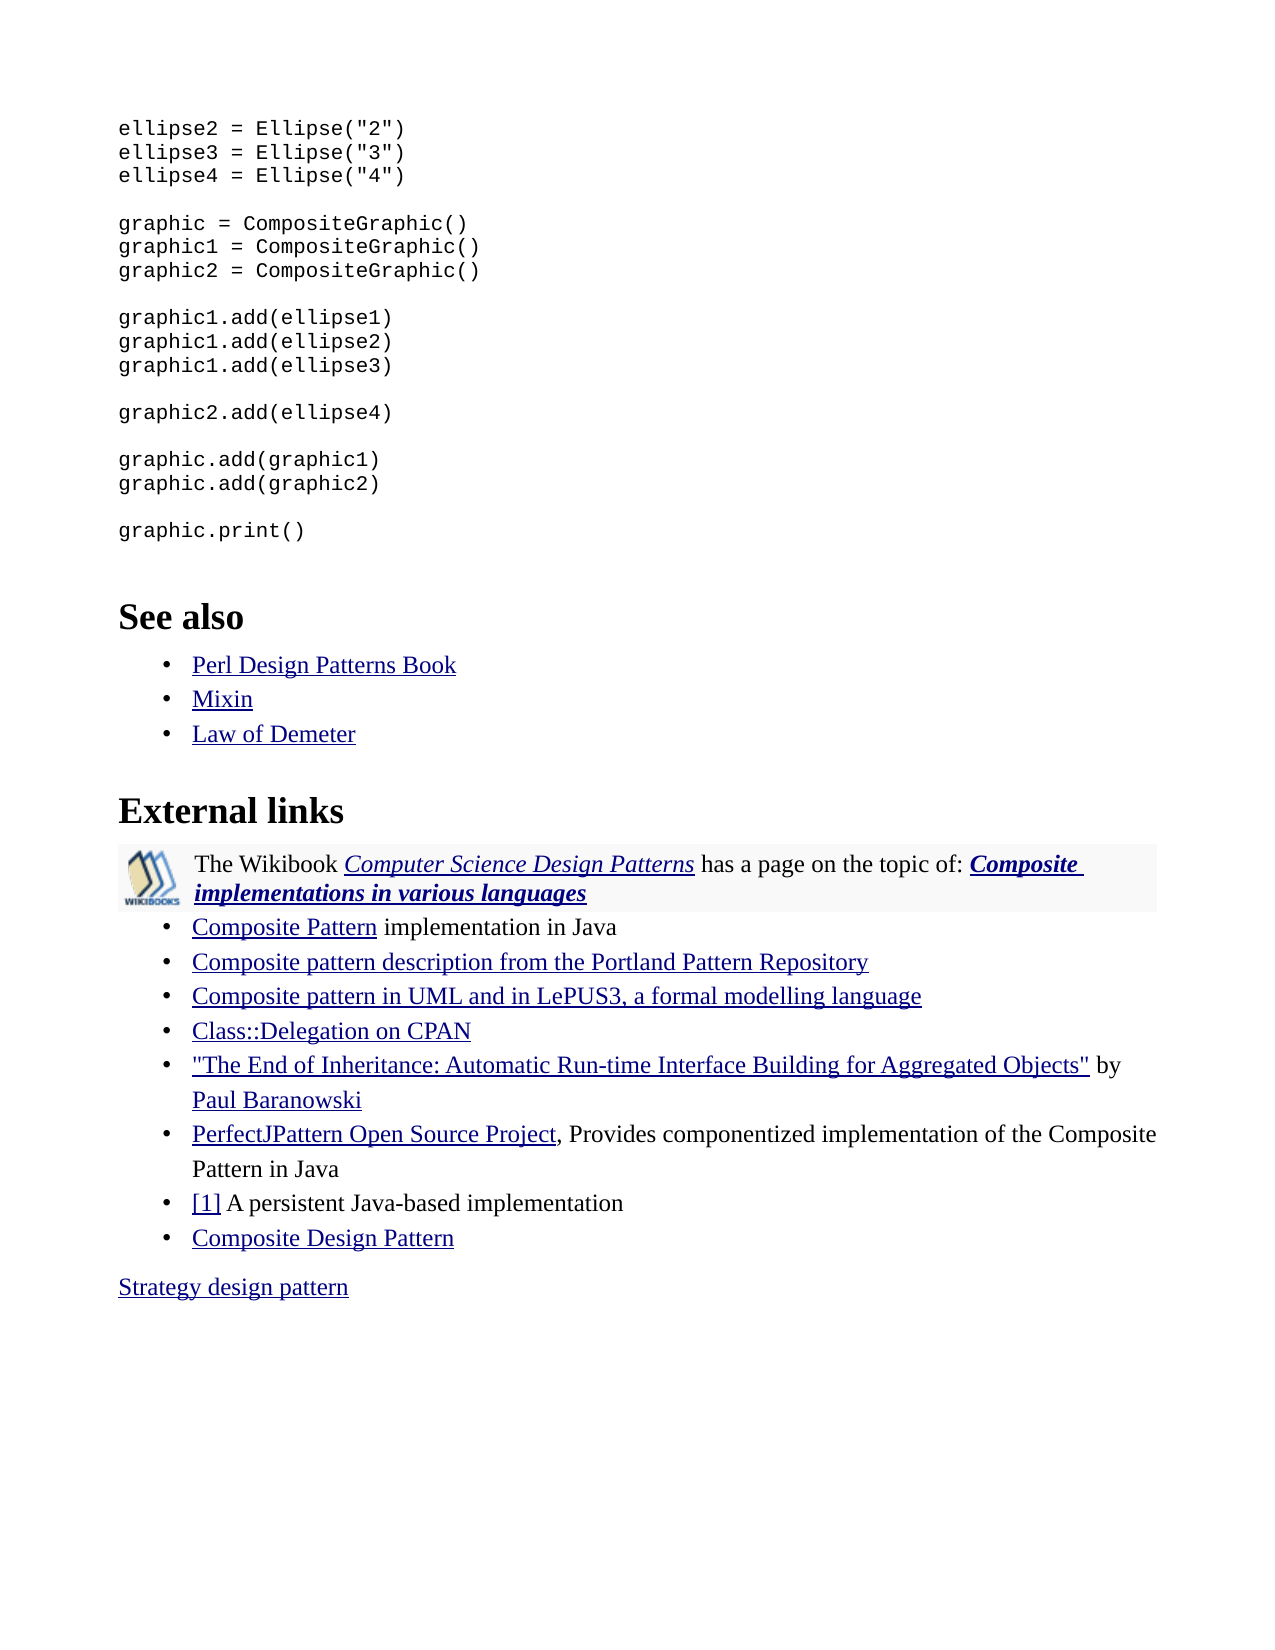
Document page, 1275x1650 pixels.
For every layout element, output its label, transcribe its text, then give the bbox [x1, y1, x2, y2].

list "The End of Inheritance: Automatic Run-time Interface Building for Aggregated Objects" by Paul Baranowski [162, 1050, 1157, 1114]
text graphic1.add(ellipse1) [118, 307, 1157, 331]
picture [121, 847, 184, 910]
table_header The Wikibook Computer Science Design Patterns has a page on the topic of: Composite implementations in various languages [191, 844, 1157, 912]
text graphic.add(graphic1) [118, 449, 1157, 473]
text graphic.add(graphic2) [118, 473, 1157, 496]
subtitle See also [118, 594, 1157, 637]
table_header [118, 844, 191, 912]
text ellipse4 = Ellipse("4") [118, 165, 1157, 189]
list [1] A persistent Java-based implementation [162, 1188, 1157, 1217]
list Composite pattern in UML and in LePUS3, a formal modelling language [162, 981, 1157, 1010]
text ellipse2 = Ellipse("2") [118, 118, 1157, 142]
list Composite Design Pattern [162, 1223, 1157, 1252]
list Composite pattern description from the Portland Pattern Repository [162, 947, 1157, 976]
list Composite Pattern implementation in Java [162, 912, 1157, 941]
list PerfectJPattern Open Source Project, Provides componentized implementation of the Composite Pattern in Java [162, 1119, 1157, 1183]
text graphic = CompositeGraphic() [118, 213, 1157, 236]
text Strategy design pattern [118, 1272, 1157, 1301]
subtitle External links [118, 788, 1157, 832]
list Perl Design Patterns Book [162, 650, 1157, 678]
text graphic.print() [118, 520, 1157, 544]
list Law of Demeter [162, 719, 1157, 747]
text graphic2.add(ellipse4) [118, 402, 1157, 426]
text graphic1 = CompositeGraphic() [118, 236, 1157, 260]
list Class::Delegation on CPAN [162, 1016, 1157, 1045]
text graphic1.add(ellipse2) [118, 331, 1157, 354]
text graphic1.add(ellipse3) [118, 354, 1157, 378]
list Mixin [162, 684, 1157, 713]
text ellipse3 = Ellipse("3") [118, 142, 1157, 165]
text graphic2 = CompositeGraphic() [118, 260, 1157, 284]
